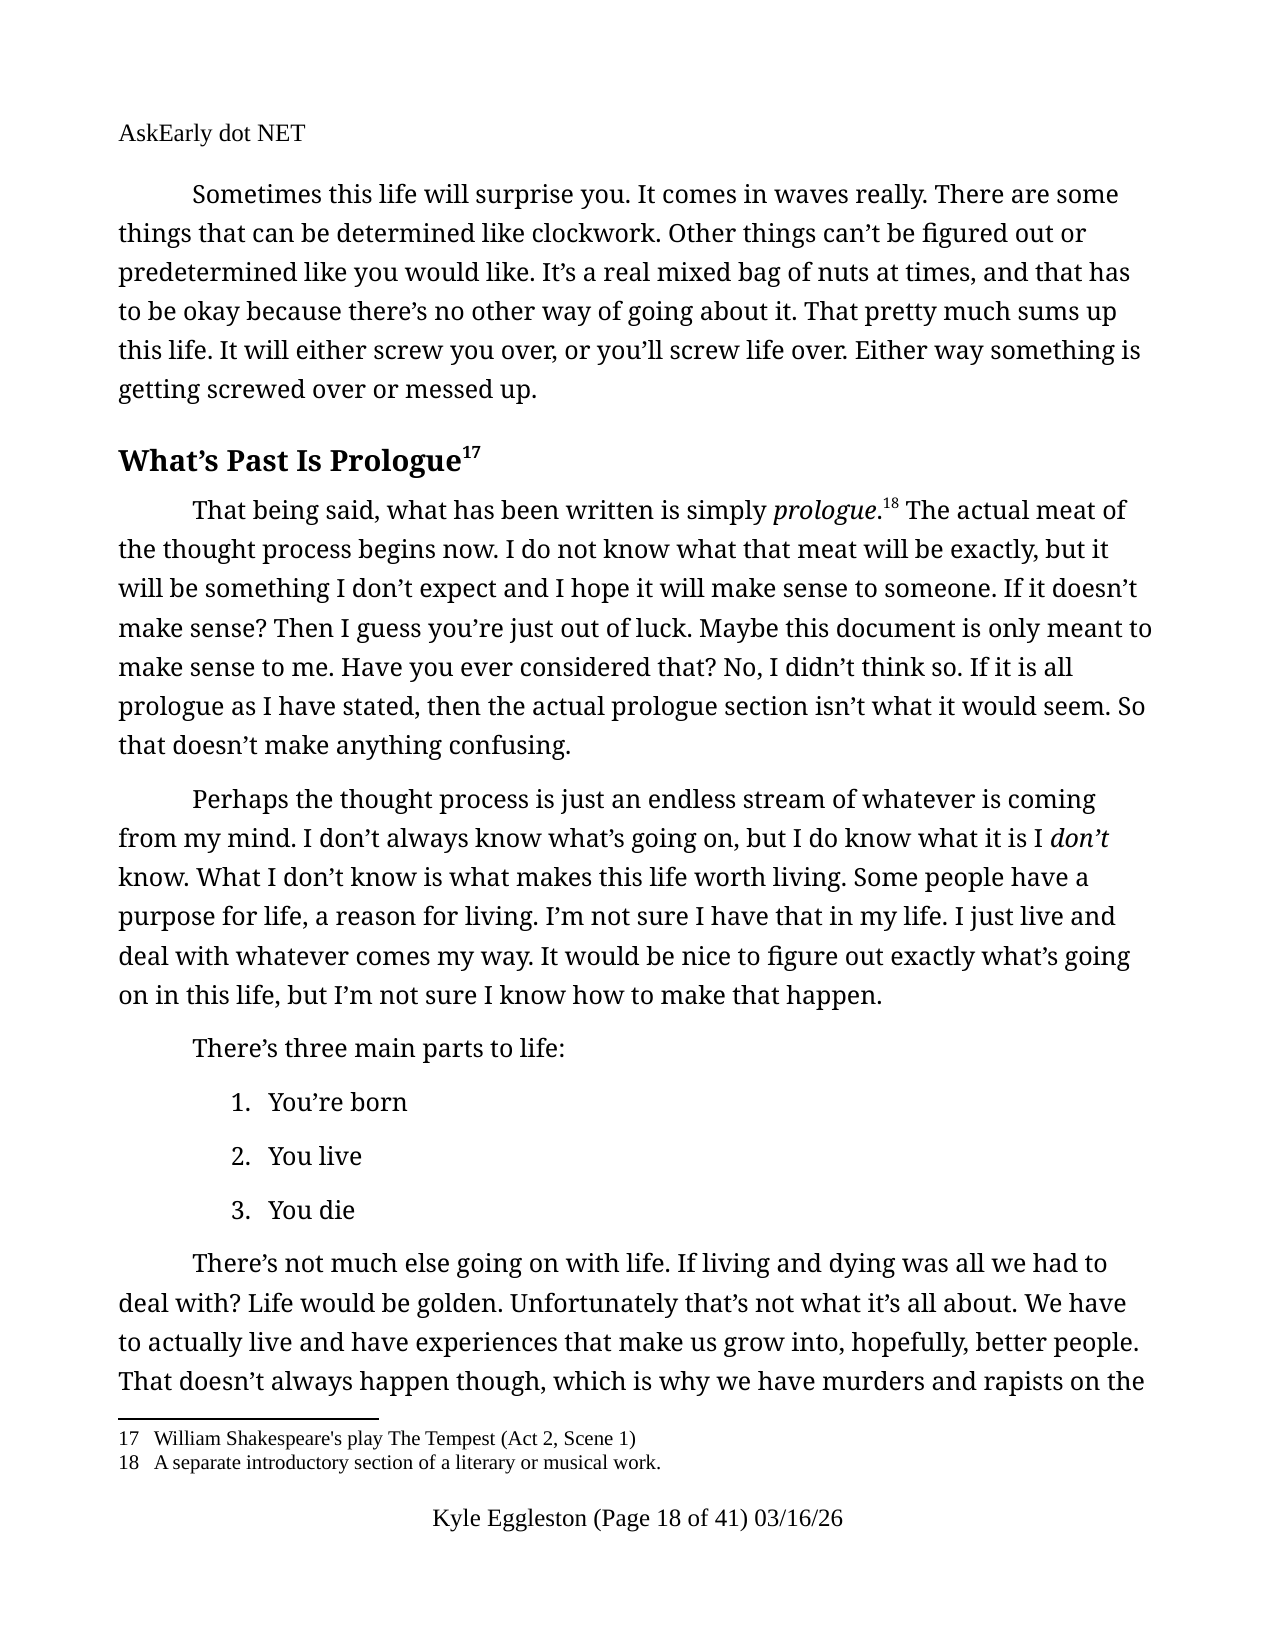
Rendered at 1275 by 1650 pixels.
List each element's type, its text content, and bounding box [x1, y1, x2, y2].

text William Shakespeare's play The Tempest (Act 2, Scene 1) [118, 1426, 1157, 1449]
list You live [231, 1138, 1157, 1173]
text There’s not much else going on with life. If living and dying was all we had to deal with? Life would be golden. Unfortunately that’s not what it’s all about. We have to actually live and have experiences that make us grow into, hopefully, better people. That doesn’t always happen though, which is why we have murders and rapists on the [118, 1246, 1157, 1398]
text Sometimes this life will surprise you. It comes in waves really. There are some things that can be determined like clockwork. Other things can’t be figured out or predetermined like you would like. It’s a real mixed bag of nuts at times, and that has to be okay because there’s no other way of going about it. That pretty much sums up this life. It will either screw you over, or you’ll screw life over. Either way something is getting screwed over or messed up. [118, 176, 1157, 406]
text A separate introductory section of a literary or musical work. [118, 1449, 1157, 1474]
subtitle What’s Past Is Prologue [118, 441, 1157, 480]
text That being said, what has been written is simply prologue. The actual meat of the thought process begins now. I do not know what that meat will be exactly, but it will be something I don’t expect and I hope it will make sense to someone. If it doesn’t make sense? Then I guess you’re just out of luck. Maybe this document is only meant to make sense to me. Have you ever considered that? No, I didn’t think so. If it is all prologue as I have stated, then the actual prologue section isn’t what it would seem. So that doesn’t make anything confusing. [118, 493, 1157, 762]
list You die [231, 1192, 1157, 1226]
text There’s three main parts to life: [118, 1031, 1157, 1065]
text Perhaps the thought process is just an endless stream of whatever is coming from my mind. I don’t always know what’s going on, but I do know what it is I don’t know. What I don’t know is what makes this life worth living. Some people have a purpose for life, a reason for living. I’m not sure I have that in my life. I just live and deal with whatever comes my way. It would be nice to figure out exactly what’s going on in this life, but I’m not sure I know how to make that happen. [118, 781, 1157, 1011]
list You’re born [231, 1085, 1157, 1119]
